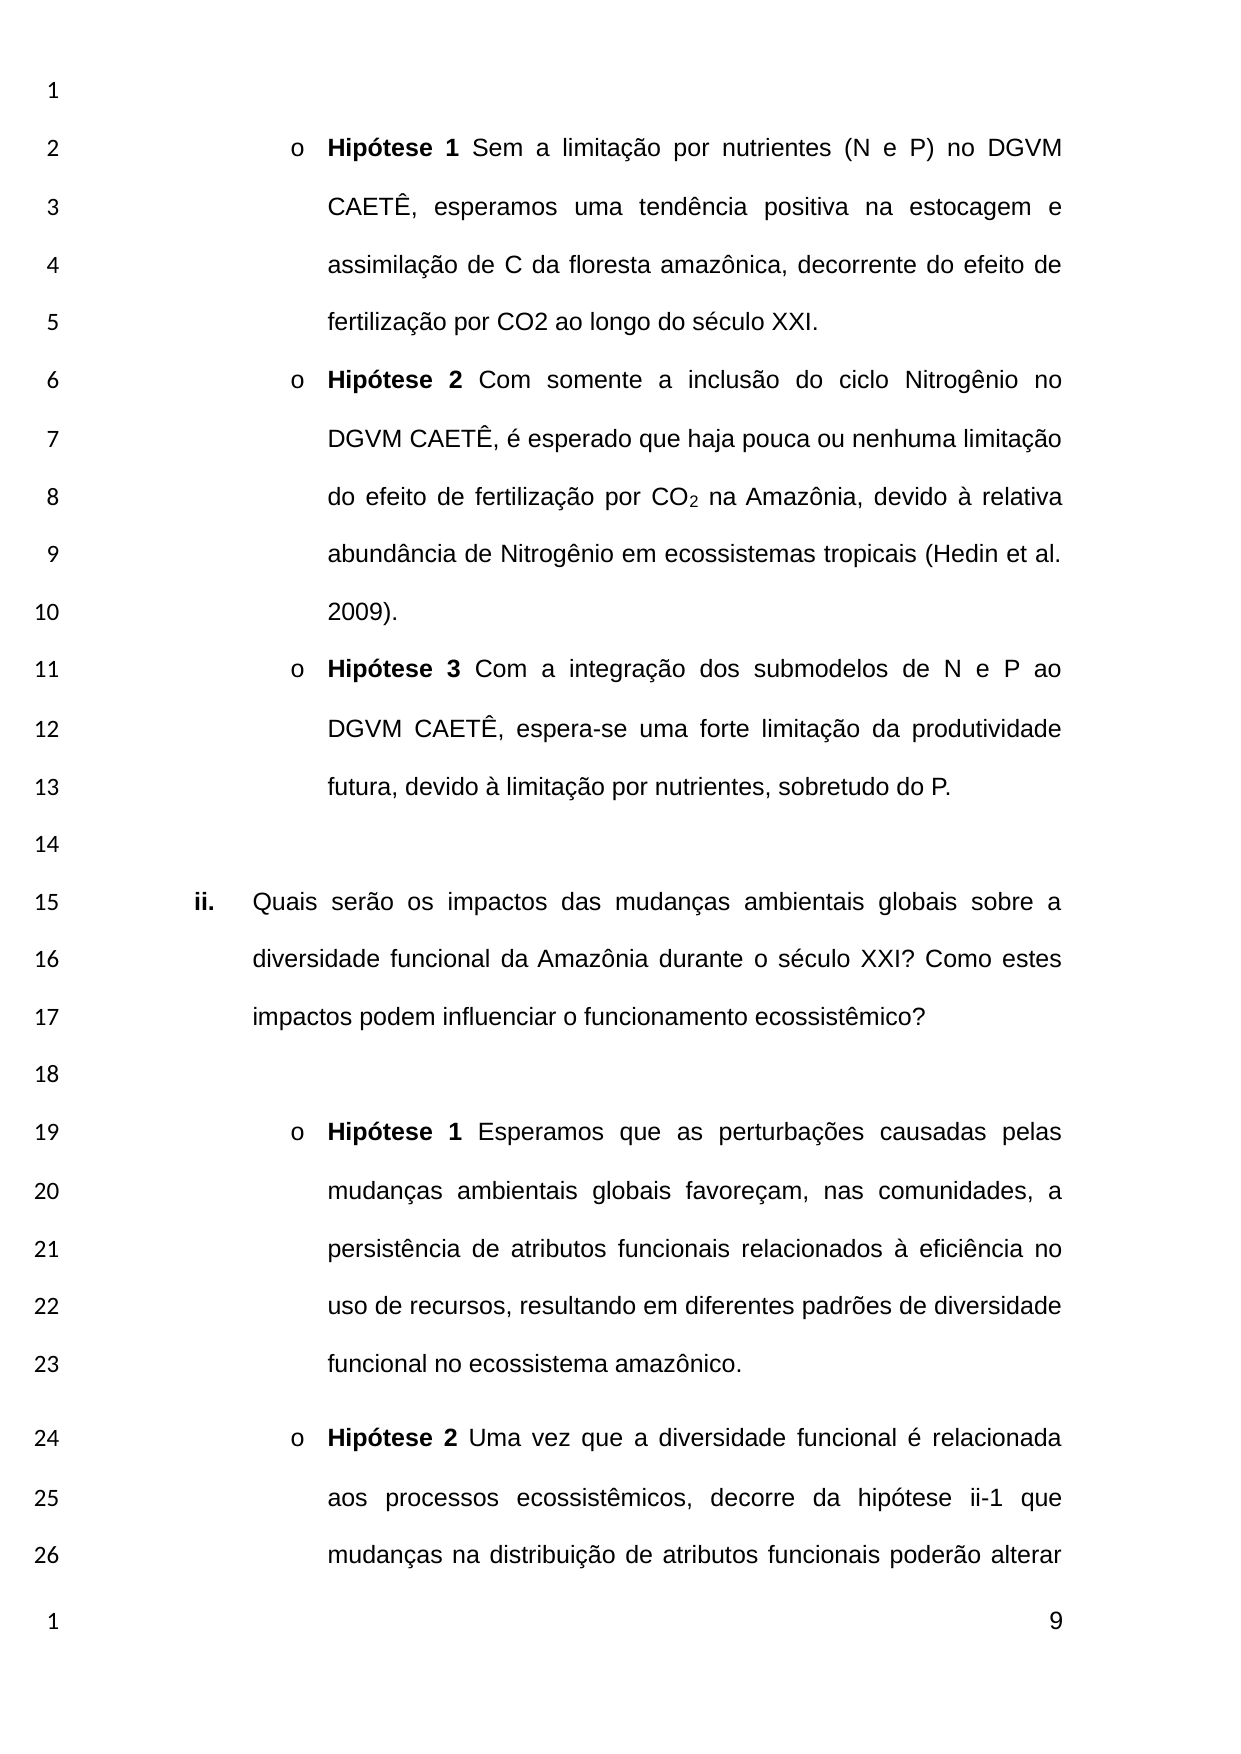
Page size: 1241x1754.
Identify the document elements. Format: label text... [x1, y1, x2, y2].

list Hipótese 2 Com somente a inclusão do ciclo Nitrogênio no DGVM CAETÊ, é esperado que haja pouca ou nenhuma limitação do efeito de fertilização por CO2 na Amazônia, devido à relativa abundância de Nitrogênio em ecossistemas tropicais (Hedin et al. 2009). [290, 365, 1063, 626]
list Hipótese 1 Esperamos que as perturbações causadas pelas mudanças ambientais globais favoreçam, nas comunidades, a persistência de atributos funcionais relacionados à eficiência no uso de recursos, resultando em diferentes padrões de diversidade funcional no ecossistema amazônico. [290, 1117, 1063, 1377]
list Hipótese 2 Uma vez que a diversidade funcional é relacionada aos processos ecossistêmicos, decorre da hipótese ii-1 que mudanças na distribuição de atributos funcionais poderão alterar [290, 1423, 1063, 1569]
list Hipótese 1 Sem a limitação por nutrientes (N e P) no DGVM CAETÊ, esperamos uma tendência positiva na estocagem e assimilação de C da floresta amazônica, decorrente do efeito de fertilização por CO2 ao longo do século XXI. [290, 132, 1063, 336]
list Quais serão os impactos das mudanças ambientais globais sobre a diversidade funcional da Amazônia durante o século XXI? Como estes impactos podem influenciar o funcionamento ecossistêmico? [215, 887, 1063, 1030]
list Hipótese 3 Com a integração dos submodelos de N e P ao DGVM CAETÊ, espera-se uma forte limitação da produtividade futura, devido à limitação por nutrientes, sobretudo do P. [290, 654, 1063, 800]
